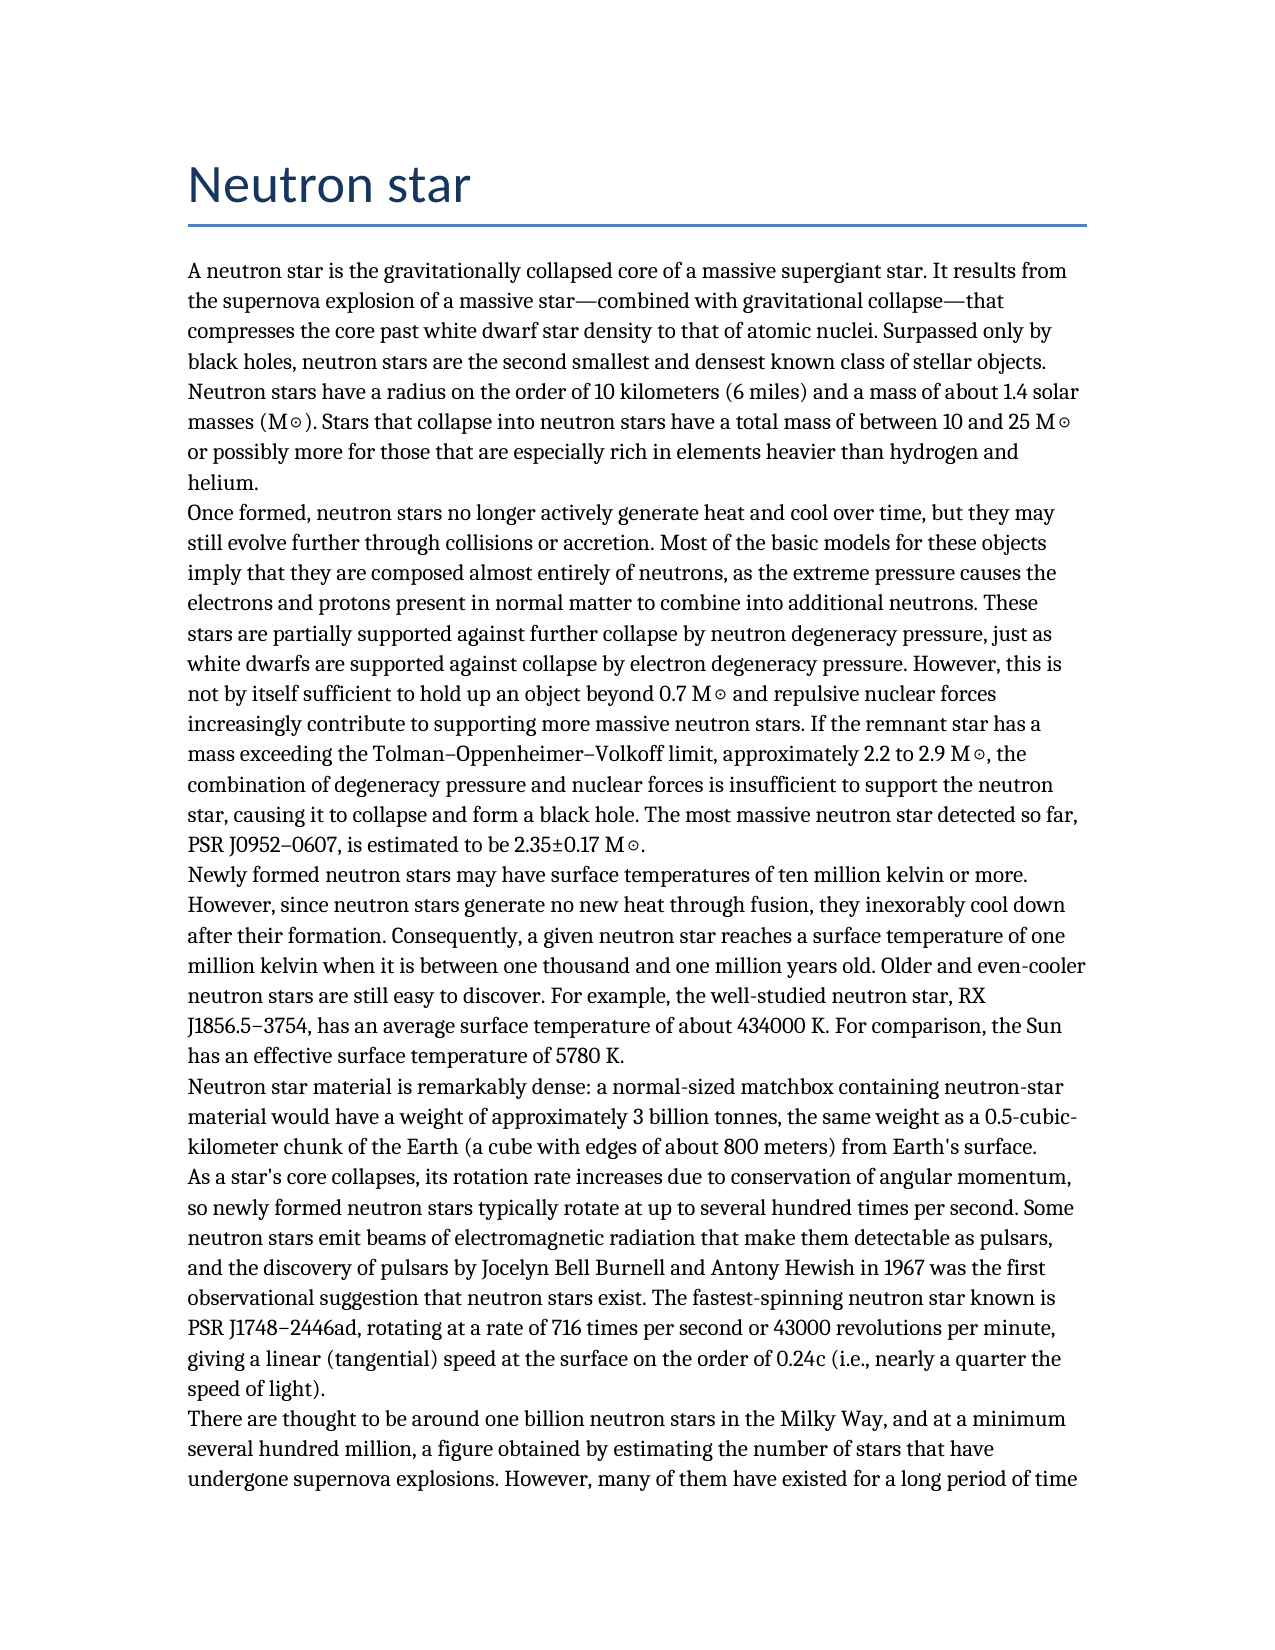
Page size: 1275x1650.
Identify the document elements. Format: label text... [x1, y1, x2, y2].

title Neutron star [187, 150, 1087, 227]
text A neutron star is the gravitationally collapsed core of a massive supergiant star. It results from the supernova explosion of a massive star—combined with gravitational collapse—that compresses the core past white dwarf star density to that of atomic nuclei. Surpassed only by black holes, neutron stars are the second smallest and densest known class of stellar objects. Neutron stars have a radius on the order of 10 kilometers (6 miles) and a mass of about 1.4 solar masses (M☉). Stars that collapse into neutron stars have a total mass of between 10 and 25 M☉ or possibly more for those that are especially rich in elements heavier than hydrogen and helium. Once formed, neutron stars no longer actively generate heat and cool over time, but they may still evolve further through collisions or accretion. Most of the basic models for these objects imply that they are composed almost entirely of neutrons, as the extreme pressure causes the electrons and protons present in normal matter to combine into additional neutrons. These stars are partially supported against further collapse by neutron degeneracy pressure, just as white dwarfs are supported against collapse by electron degeneracy pressure. However, this is not by itself sufficient to hold up an object beyond 0.7 M☉ and repulsive nuclear forces increasingly contribute to supporting more massive neutron stars. If the remnant star has a mass exceeding the Tolman–Oppenheimer–Volkoff limit, approximately 2.2 to 2.9 M☉, the combination of degeneracy pressure and nuclear forces is insufficient to support the neutron star, causing it to collapse and form a black hole. The most massive neutron star detected so far, PSR J0952–0607, is estimated to be 2.35±0.17 M☉. Newly formed neutron stars may have surface temperatures of ten million kelvin or more. However, since neutron stars generate no new heat through fusion, they inexorably cool down after their formation. Consequently, a given neutron star reaches a surface temperature of one million kelvin when it is between one thousand and one million years old. Older and even-cooler neutron stars are still easy to discover. For example, the well-studied neutron star, RX J1856.5−3754, has an average surface temperature of about 434000 K. For comparison, the Sun has an effective surface temperature of 5780 K. Neutron star material is remarkably dense: a normal-sized matchbox containing neutron-star material would have a weight of approximately 3 billion tonnes, the same weight as a 0.5-cubic-kilometer chunk of the Earth (a cube with edges of about 800 meters) from Earth's surface. As a star's core collapses, its rotation rate increases due to conservation of angular momentum, so newly formed neutron stars typically rotate at up to several hundred times per second. Some neutron stars emit beams of electromagnetic radiation that make them detectable as pulsars, and the discovery of pulsars by Jocelyn Bell Burnell and Antony Hewish in 1967 was the first observational suggestion that neutron stars exist. The fastest-spinning neutron star known is PSR J1748−2446ad, rotating at a rate of 716 times per second or 43000 revolutions per minute, giving a linear (tangential) speed at the surface on the order of 0.24‍c (i.e., nearly a quarter the speed of light). There are thought to be around one billion neutron stars in the Milky Way, and at a minimum several hundred million, a figure obtained by estimating the number of stars that have undergone supernova explosions. However, many of them have existed for a long period of time [187, 258, 1087, 1492]
